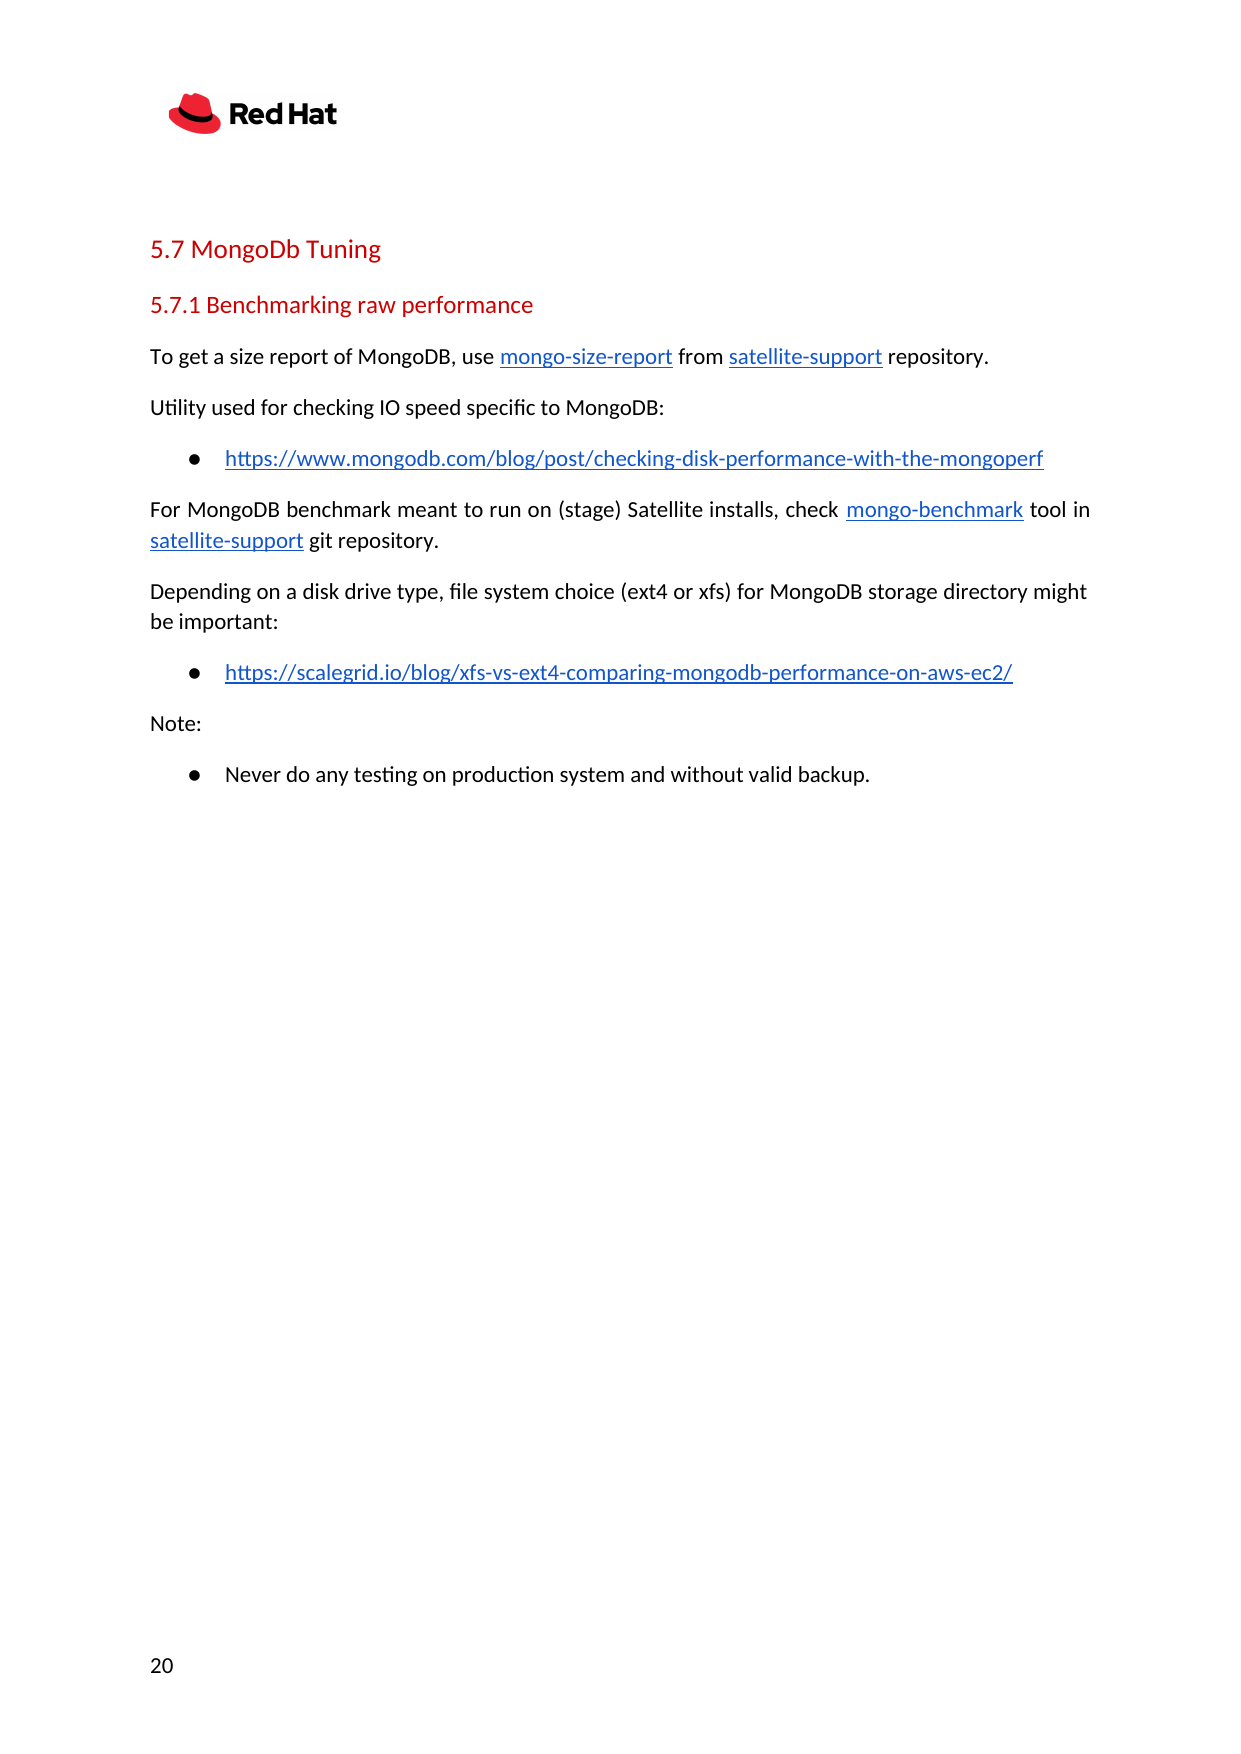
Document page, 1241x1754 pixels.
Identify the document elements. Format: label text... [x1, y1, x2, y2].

list https://www.mongodb.com/blog/post/checking-disk-performance-with-the-mongoperf [187, 444, 1090, 473]
text For MongoDB benchmark meant to run on (stage) Satellite installs, check mongo-benchmark tool in satellite-support git repository. [150, 496, 1090, 554]
subtitle 5.7 MongoDb Tuning [150, 232, 1090, 265]
text To get a size report of MongoDB, use mongo-size-report from satellite-support repository. [150, 342, 1090, 371]
text Utility used for checking IO speed specific to MongoDB: [150, 393, 1090, 422]
picture [168, 93, 337, 134]
subtitle 5.7.1 Benchmarking raw performance [150, 289, 1090, 319]
text Note: [150, 709, 1090, 737]
text Depending on a disk drive type, file system choice (ext4 or xfs) for MongoDB storage directory might be important: [150, 577, 1090, 635]
list Never do any testing on production system and without valid backup. [187, 760, 1090, 788]
list https://scalegrid.io/blog/xfs-vs-ext4-comparing-mongodb-performance-on-aws-ec2/ [187, 658, 1090, 686]
